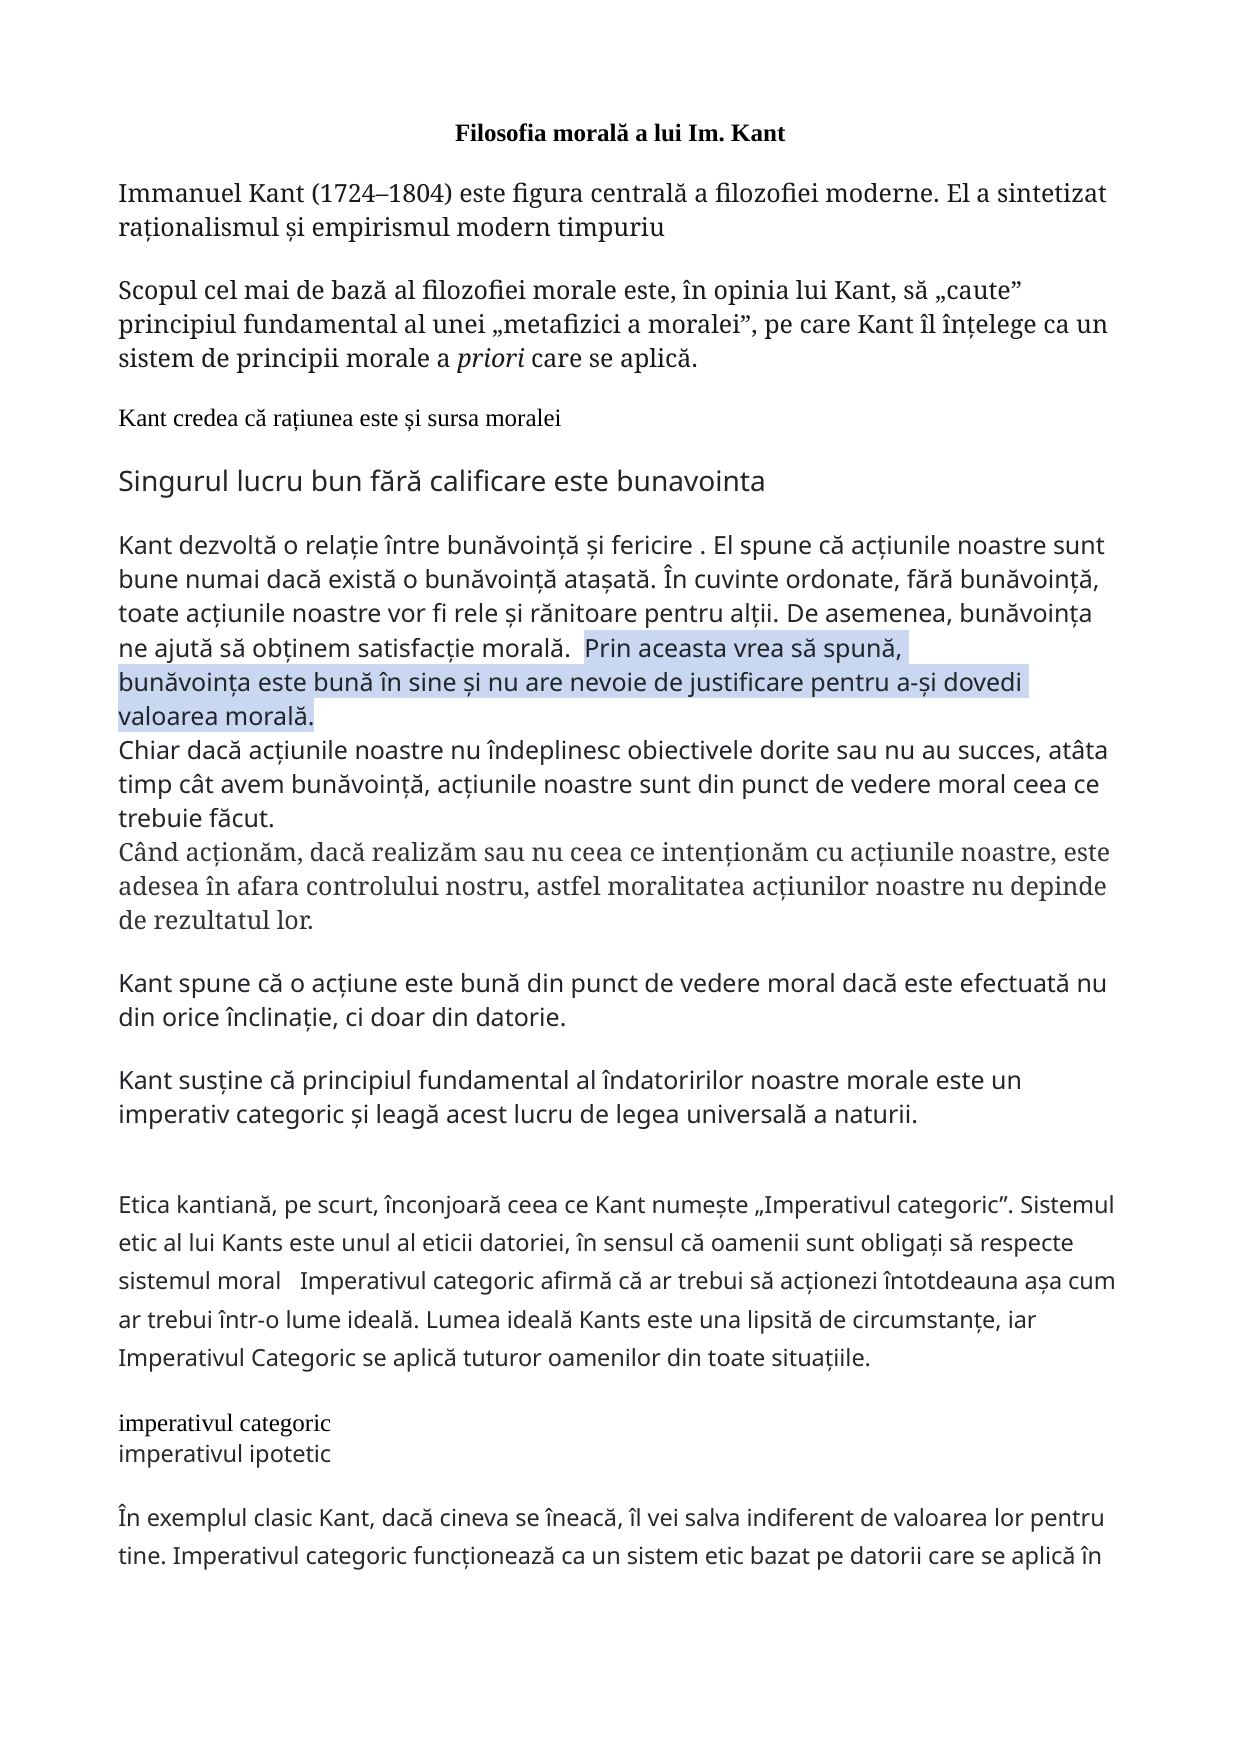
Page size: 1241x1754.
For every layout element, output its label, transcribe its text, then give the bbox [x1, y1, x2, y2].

text Kant dezvoltă o relație între bunăvoință și fericire . El spune că acțiunile noastre sunt bune numai dacă există o bunăvoință atașată. În cuvinte ordonate, fără bunăvoință, toate acțiunile noastre vor fi rele și rănitoare pentru alții. De asemenea, bunăvoința ne ajută să obținem satisfacție morală. Prin aceasta vrea să spună, [118, 528, 1122, 664]
text bunăvoința este bună în sine și nu are nevoie de justificare pentru a-și dovedi valoarea morală. [118, 664, 1122, 732]
text Etica kantiană, pe scurt, înconjoară ceea ce Kant numește „Imperativul categoric”. Sistemul etic al lui Kants este unul al eticii datoriei, în sensul că oamenii sunt obligați să respecte sistemul moral Imperativul categoric afirmă că ar trebui să acționezi întotdeauna așa cum ar trebui într-o lume ideală. Lumea ideală Kants este una lipsită de circumstanțe, iar Imperativul Categoric se aplică tuturor oamenilor din toate situațiile. [118, 1188, 1122, 1373]
text Kant credea că rațiunea este și sursa moralei [118, 403, 1122, 432]
text imperativul ipotetic [118, 1437, 1122, 1469]
text Scopul cel mai de bază al filozofiei morale este, în opinia lui Kant, să „caute” principiul fundamental al unei „metafizici a moralei”, pe care Kant îl înțelege ca un sistem de principii morale a priori care se aplică. [118, 272, 1122, 375]
text Singurul lucru bun fără calificare este bunavointa [118, 461, 1122, 499]
text Immanuel Kant (1724–1804) este figura centrală a filozofiei moderne. El a sintetizat raționalismul și empirismul modern timpuriu [118, 176, 1122, 244]
text Filosofia morală a lui Im. Kant [118, 118, 1122, 147]
text În exemplul clasic Kant, dacă cineva se îneacă, îl vei salva indiferent de valoarea lor pentru tine. Imperativul categoric funcționează ca un sistem etic bazat pe datorii care se aplică în [118, 1501, 1122, 1571]
text Kant spune că o acțiune este bună din punct de vedere moral dacă este efectuată nu din orice înclinație, ci doar din datorie. [118, 966, 1122, 1034]
text imperativul categoric [118, 1408, 1122, 1437]
text Când acționăm, dacă realizăm sau nu ceea ce intenționăm cu acțiunile noastre, este adesea în afara controlului nostru, astfel moralitatea acțiunilor noastre nu depinde de rezultatul lor. [118, 834, 1122, 937]
text Kant susține că principiul fundamental al îndatoririlor noastre morale este un imperativ categoric și leagă acest lucru de legea universală a naturii. [118, 1062, 1122, 1131]
text Chiar dacă acțiunile noastre nu îndeplinesc obiectivele dorite sau nu au succes, atâta timp cât avem bunăvoință, acțiunile noastre sunt din punct de vedere moral ceea ce trebuie făcut. [118, 732, 1122, 834]
